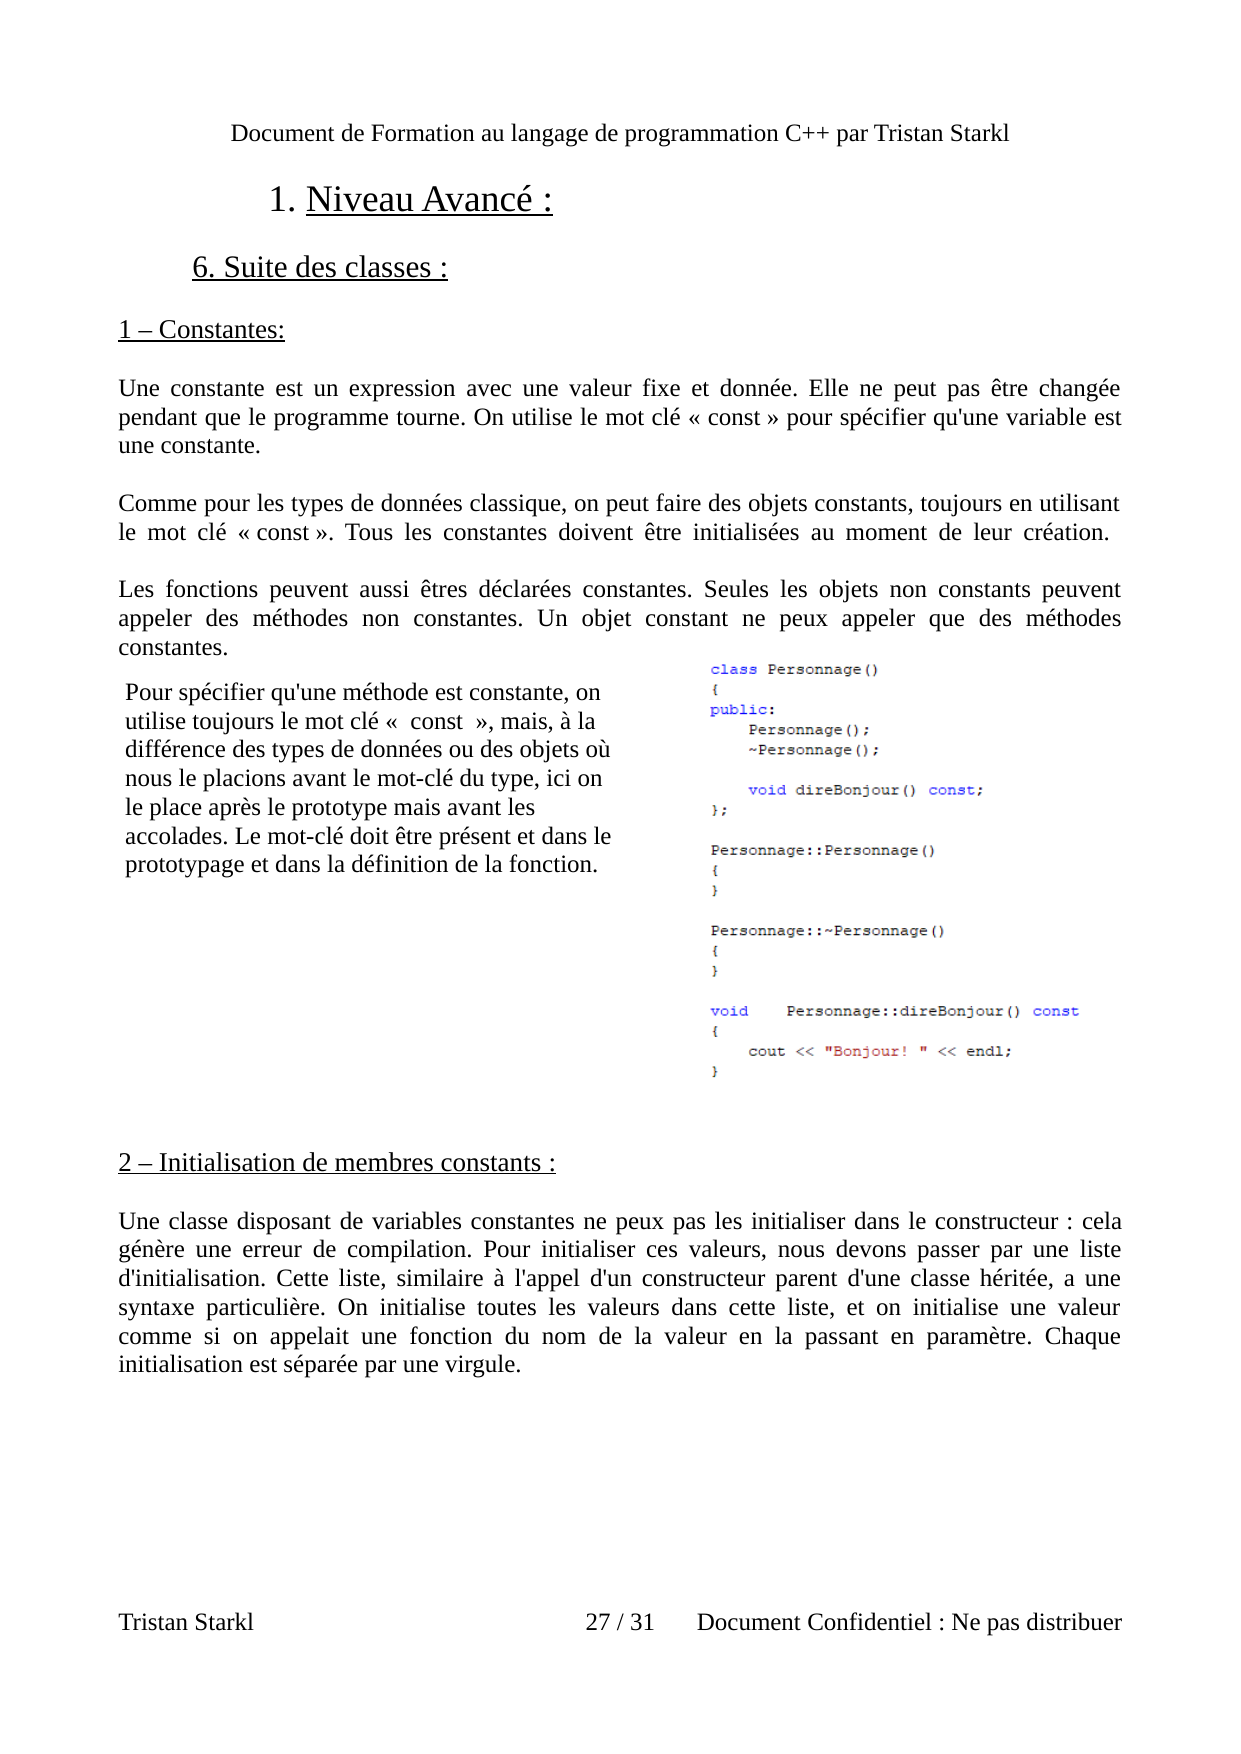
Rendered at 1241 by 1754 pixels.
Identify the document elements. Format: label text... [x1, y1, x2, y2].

text Comme pour les types de données classique, on peut faire des objets constants, toujours en utilisant le mot clé « const ». Tous les constantes doivent être initialisées au moment de leur création. [118, 488, 1122, 574]
text 1 – Constantes: [118, 313, 1122, 344]
picture [708, 661, 1100, 1089]
list 6. Suite des classes : [192, 248, 1122, 284]
text 2 – Initialisation de membres constants : [118, 1146, 1122, 1177]
list Niveau Avancé : [268, 176, 1122, 219]
text Les fonctions peuvent aussi êtres déclarées constantes. Seules les objets non constants peuvent appeler des méthodes non constantes. Un objet constant ne peux appeler que des méthodes constantes. [118, 574, 1122, 660]
text Une constante est un expression avec une valeur fixe et donnée. Elle ne peut pas être changée pendant que le programme tourne. On utilise le mot clé « const » pour spécifier qu'une variable est une constante. [118, 373, 1122, 459]
text Une classe disposant de variables constantes ne peux pas les initialiser dans le constructeur : cela génère une erreur de compilation. Pour initialiser ces valeurs, nous devons passer par une liste d'initialisation. Cette liste, similaire à l'appel d'un constructeur parent d'une classe héritée, a une syntaxe particulière. On initialise toutes les valeurs dans cette liste, et on initialise une valeur comme si on appelait une fonction du nom de la valeur en la passant en paramètre. Chaque initialisation est séparée par une virgule. [118, 1206, 1122, 1378]
